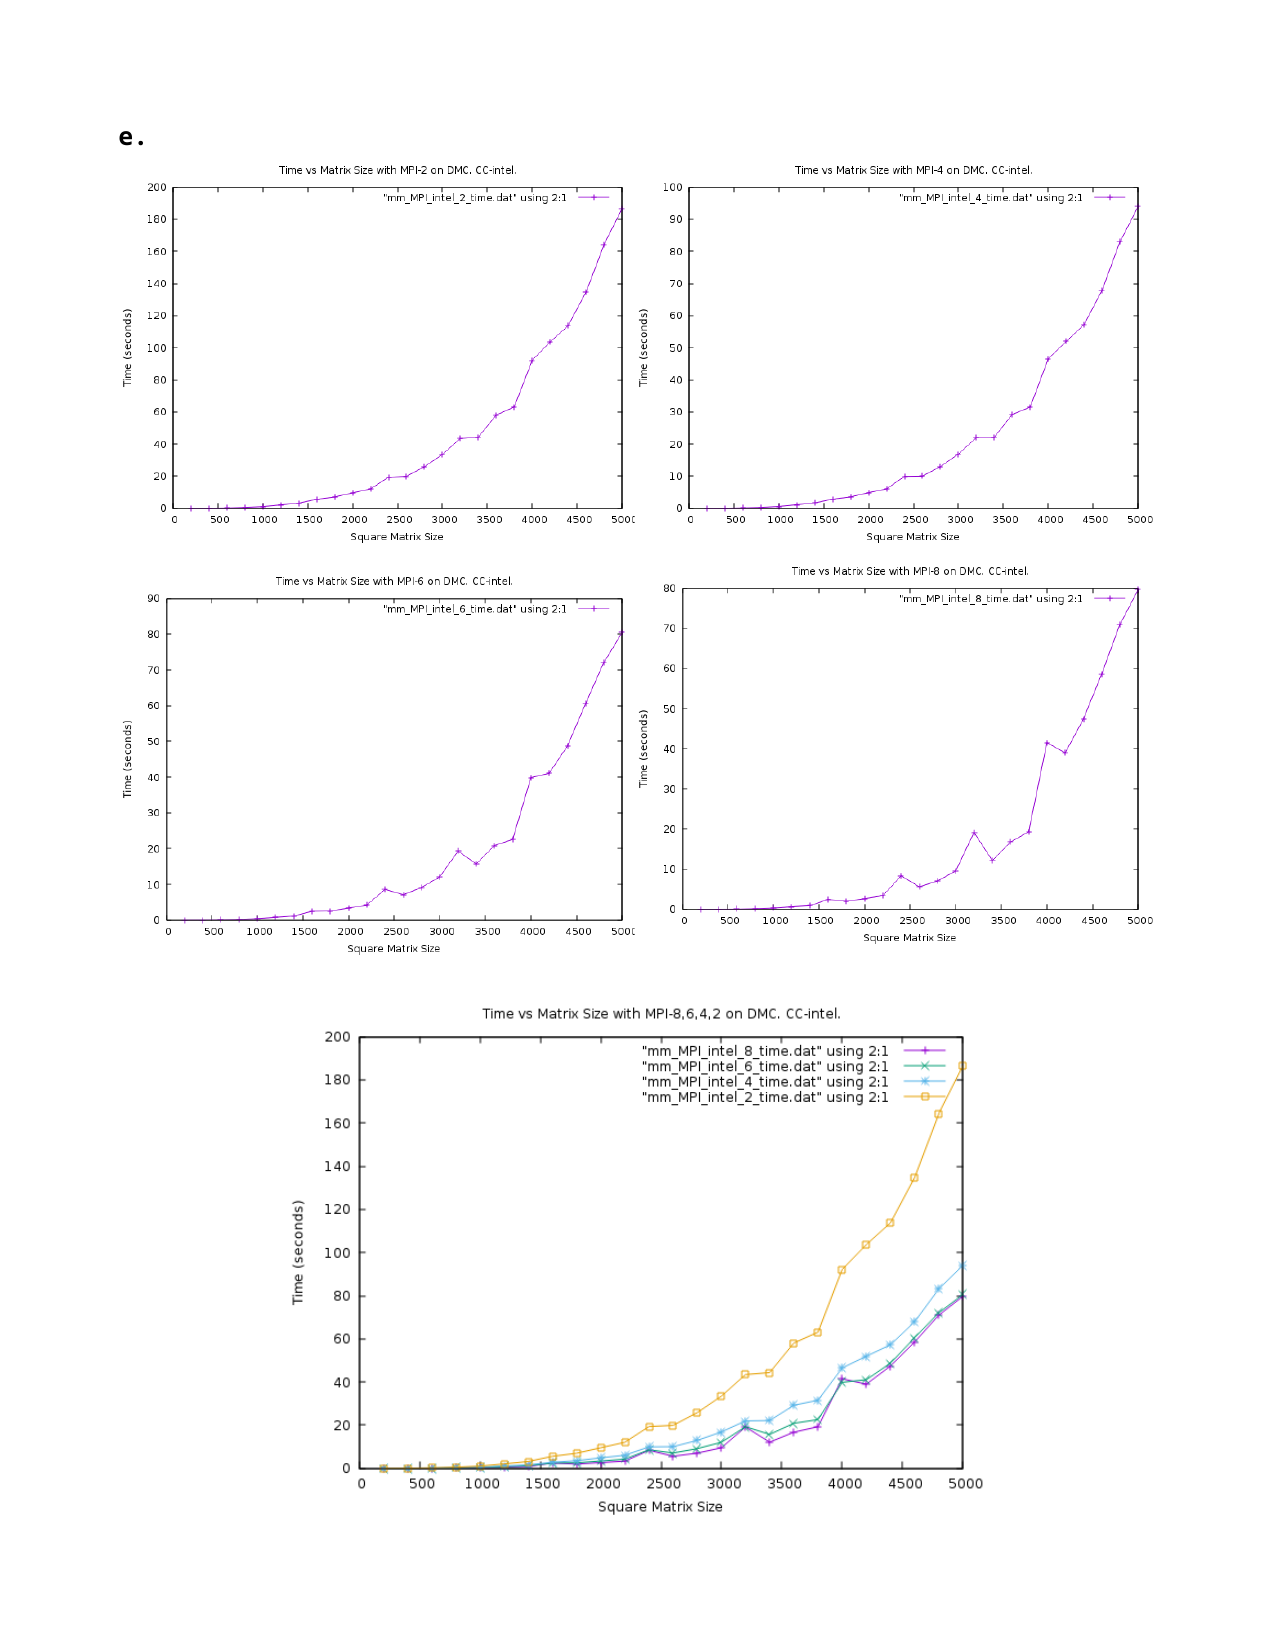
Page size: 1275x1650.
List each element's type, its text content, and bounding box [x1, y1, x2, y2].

text e. [118, 118, 1157, 152]
picture [118, 152, 1157, 544]
picture [118, 553, 1157, 956]
picture [286, 990, 989, 1517]
